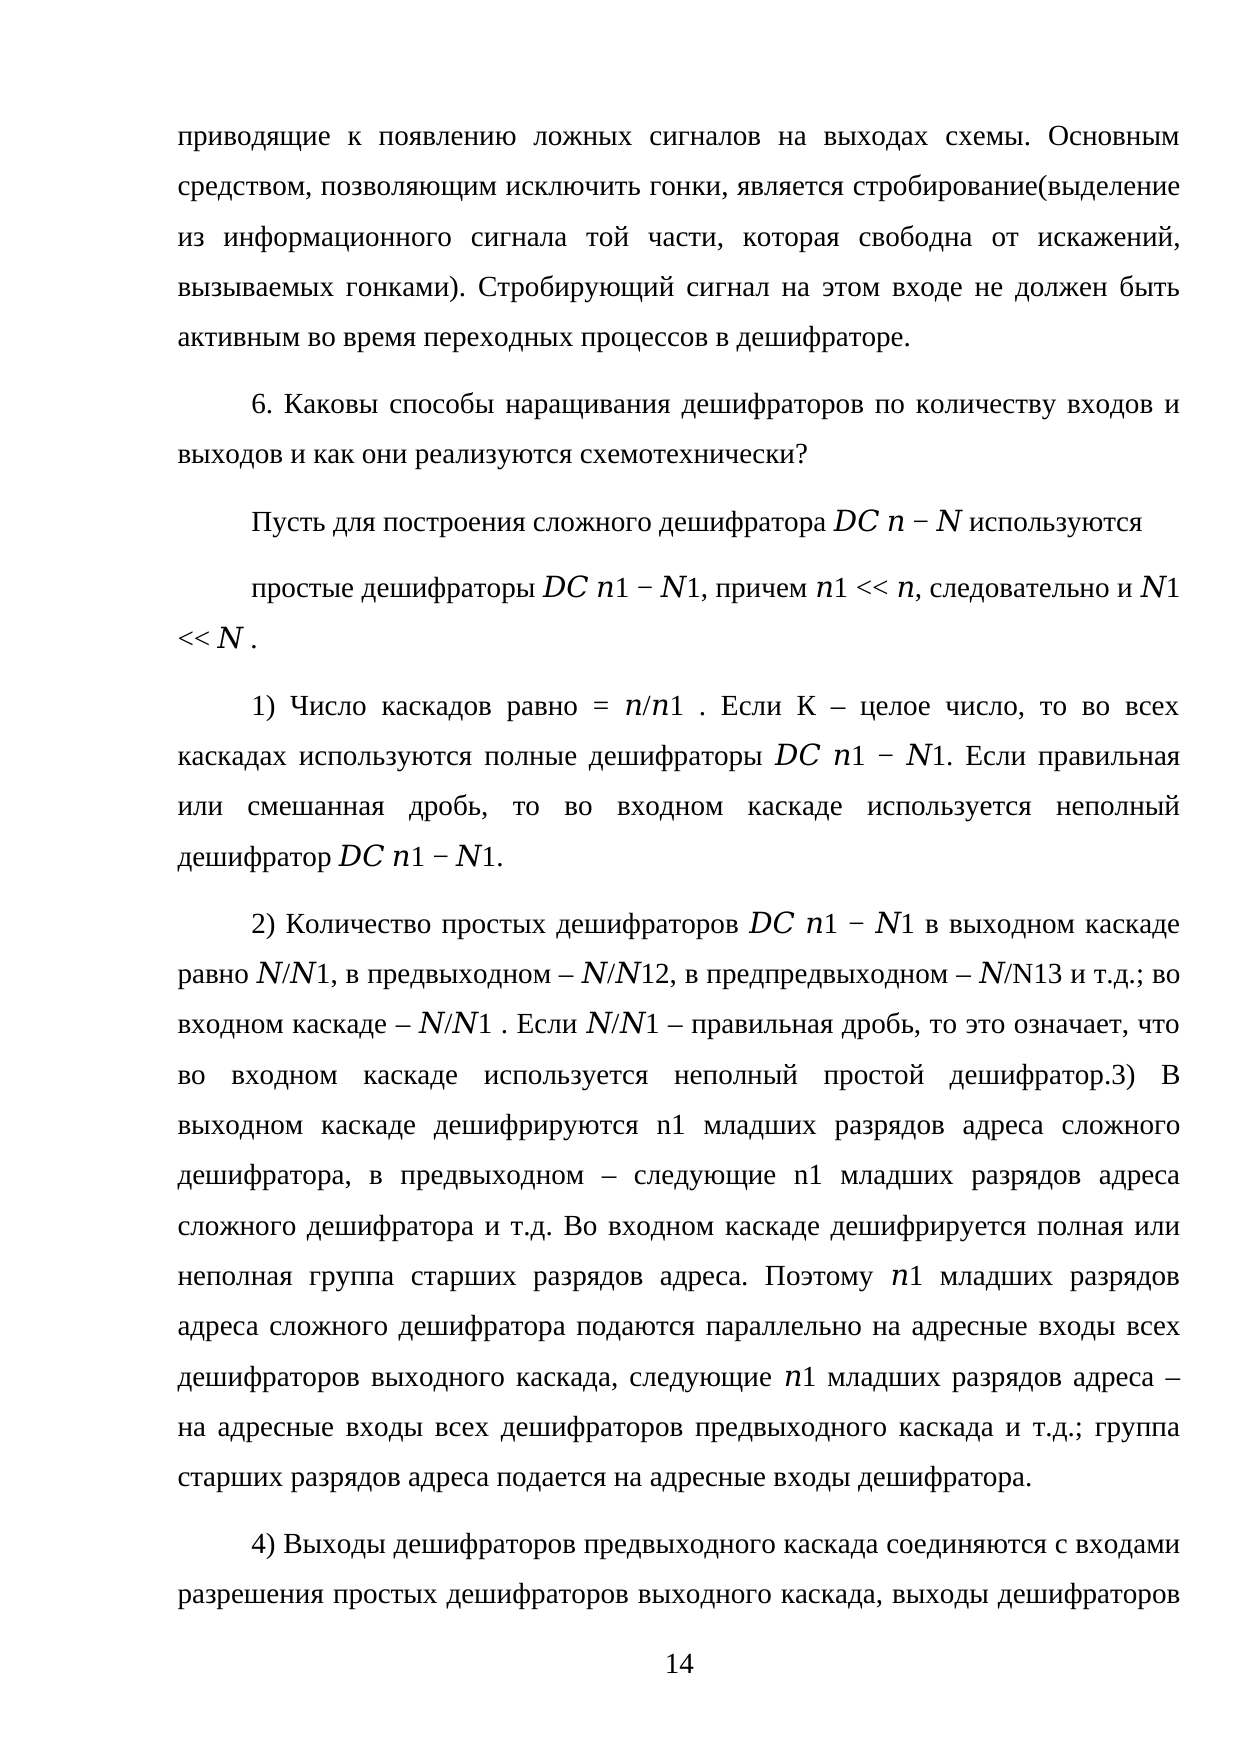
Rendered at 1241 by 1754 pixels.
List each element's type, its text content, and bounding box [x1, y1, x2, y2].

text 4) Выходы дешифраторов предвыходного каскада соединяются с входами разрешения простых дешифраторов выходного каскада, выходы дешифраторов [177, 1526, 1181, 1610]
text приводящие к появлению ложных сигналов на выходах схемы. Основным средством, позволяющим исключить гонки, является стробирование(выделение из информационного сигнала той части, которая свободна от искажений, вызываемых гонками). Стробирующий сигнал на этом входе не должен быть активным во время переходных процессов в дешифраторе. [177, 118, 1181, 353]
text Пусть для построения сложного дешифратора 𝐷𝐶 𝑛 − 𝑁 используются [177, 504, 1181, 537]
text 1) Число каскадов равно = 𝑛/𝑛1 . Если К – целое число, то во всех каскадах используются полные дешифраторы 𝐷𝐶 𝑛1 − 𝑁1. Если правильная или смешанная дробь, то во входном каскаде используется неполный дешифратор 𝐷𝐶 𝑛1 − 𝑁1. [177, 688, 1181, 872]
text 2) Количество простых дешифраторов 𝐷𝐶 𝑛1 − 𝑁1 в выходном каскаде равно 𝑁/𝑁1, в предвыходном – 𝑁/𝑁12, в предпредвыходном – 𝑁/N13 и т.д.; во входном каскаде – 𝑁/𝑁1 . Если 𝑁/𝑁1 – правильная дробь, то это означает, что во входном каскаде используется неполный простой дешифратор.3) В выходном каскаде дешифрируются n1 младших разрядов адреса сложного дешифратора, в предвыходном – следующие n1 младших разрядов адреса сложного дешифратора и т.д. Во входном каскаде дешифрируется полная или неполная группа старших разрядов адреса. Поэтому 𝑛1 младших разрядов адреса сложного дешифратора подаются параллельно на адресные входы всех дешифраторов выходного каскада, следующие 𝑛1 младших разрядов адреса – на адресные входы всех дешифраторов предвыходного каскада и т.д.; группа старших разрядов адреса подается на адресные входы дешифратора. [177, 906, 1181, 1493]
text 6. Каковы способы наращивания дешифраторов по количеству входов и выходов и как они реализуются схемотехнически? [177, 386, 1181, 470]
text простые дешифраторы 𝐷𝐶 𝑛1 − 𝑁1, причем 𝑛1 << 𝑛, следовательно и 𝑁1 << 𝑁 . [177, 571, 1181, 654]
